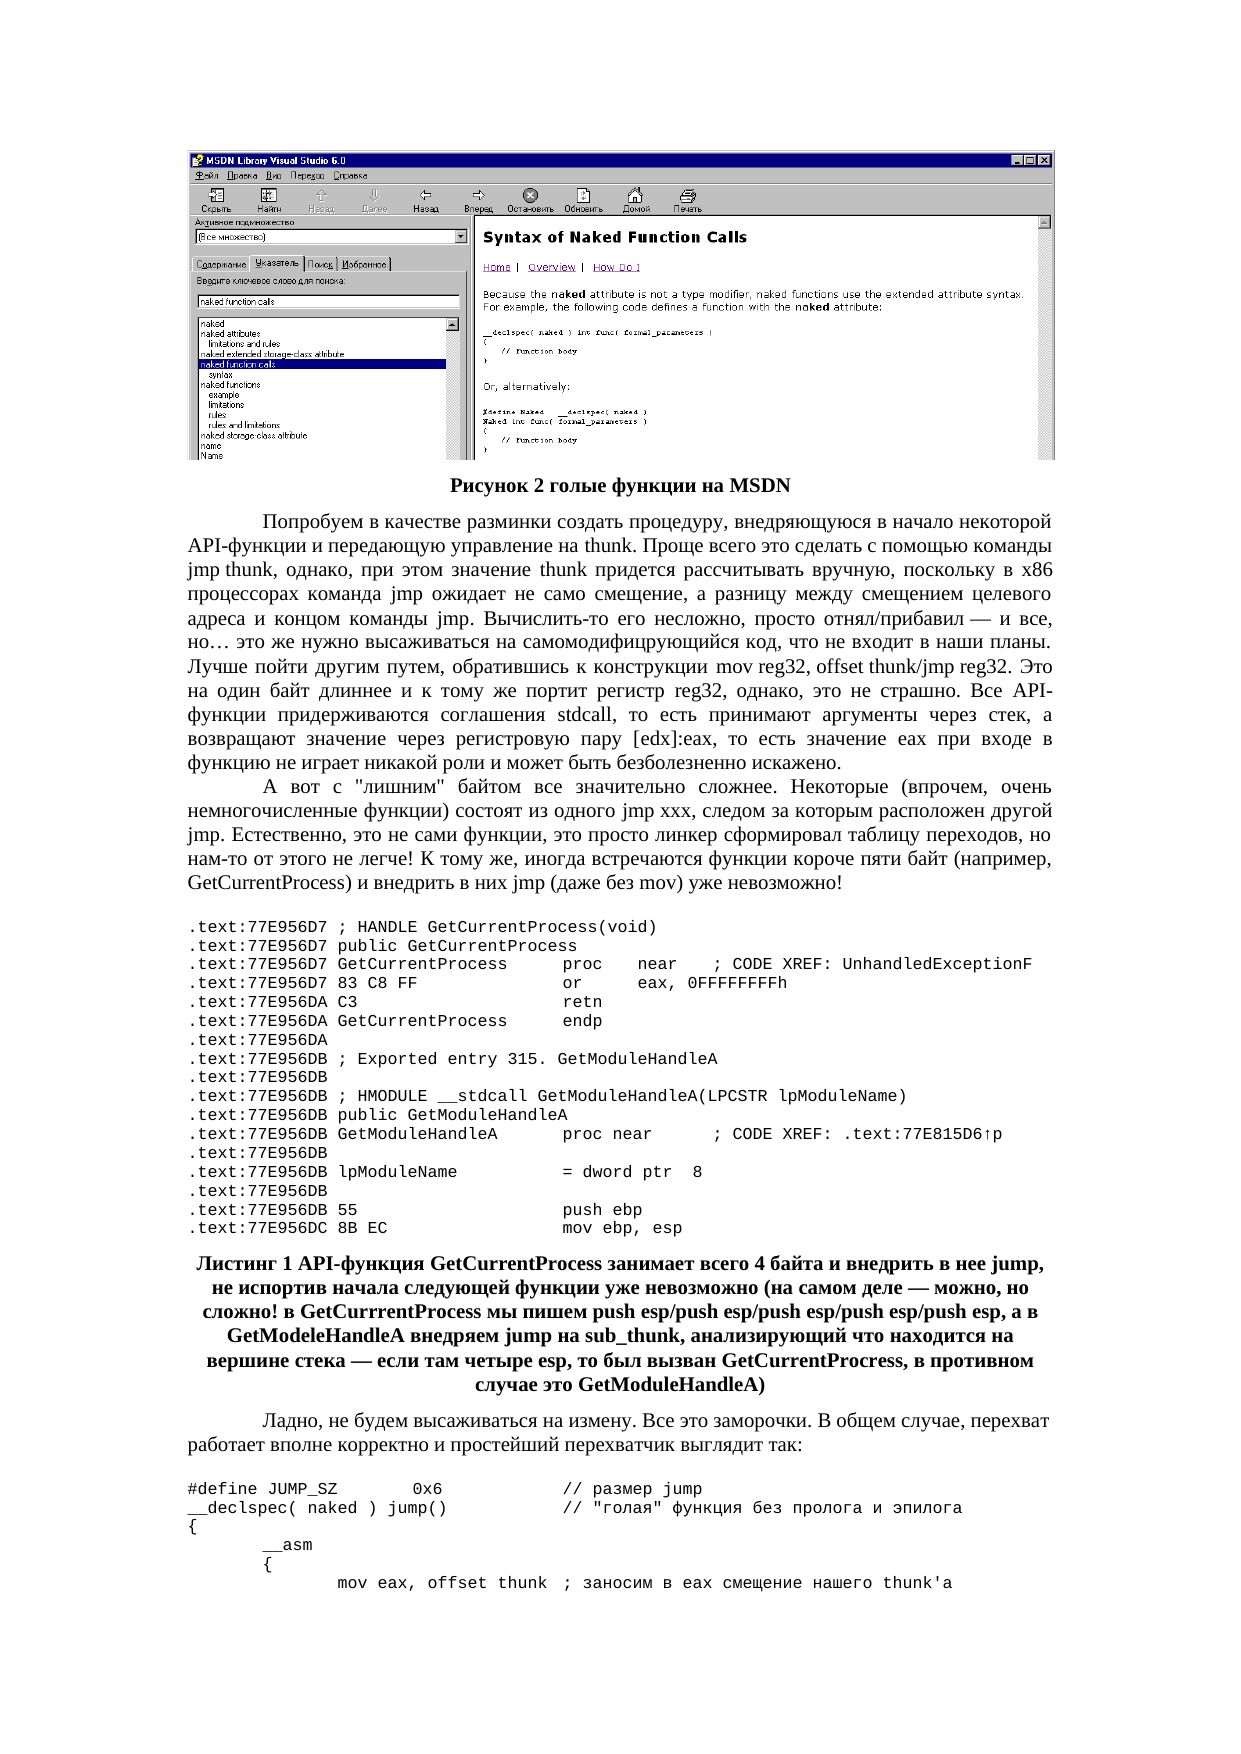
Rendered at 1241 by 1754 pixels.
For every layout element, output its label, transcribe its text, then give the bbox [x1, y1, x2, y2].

text Ладно, не будем высаживаться на измену. Все это заморочки. В общем случае, перехват работает вполне корректно и простейший перехватчик выглядит так: [187, 1408, 1053, 1456]
text .text:77E956DB [187, 1182, 1053, 1201]
text .text:77E956D7 83 C8 FF or eax, 0FFFFFFFFh [187, 975, 1053, 994]
text .text:77E956DA GetCurrentProcess endp [187, 1012, 1053, 1031]
text .text:77E956DA [187, 1031, 1053, 1050]
text .text:77E956DB lpModuleName = dword ptr 8 [187, 1163, 1053, 1182]
text Попробуем в качестве разминки создать процедуру, внедряющуюся в начало некоторой API-функции и передающую управление на thunk. Проще всего это сделать с помощью команды jmp thunk, однако, при этом значение thunk придется рассчитывать вручную, поскольку в x86 процессорах команда jmp ожидает не само смещение, а разницу между смещением целевого адреса и концом команды jmp. Вычислить-то его несложно, просто отнял/прибавил — и все, но… это же нужно высаживаться на самомодифицрующийся код, что не входит в наши планы. Лучше пойти другим путем, обратившись к конструкции mov reg32, offset thunk/jmp reg32. Это на один байт длиннее и к тому же портит регистр reg32, однако, это не страшно. Все API-функции придерживаются соглашения stdcall, то есть принимают аргументы через стек, а возвращают значение через регистровую пару [edx]:eax, то есть значение eax при входе в функцию не играет никакой роли и может быть безболезненно искажено. [187, 509, 1053, 774]
text .text:77E956D7 GetCurrentProcess proc near ; CODE XREF: UnhandledExceptionF [187, 956, 1053, 975]
text Рисунок 2 голые функции на MSDN [187, 473, 1053, 497]
text .text:77E956D7 public GetCurrentProcess [187, 937, 1053, 956]
text .text:77E956DB [187, 1069, 1053, 1088]
text .text:77E956DA C3 retn [187, 994, 1053, 1012]
text .text:77E956DC 8B EC mov ebp, esp [187, 1220, 1053, 1239]
text mov eax, offset thunk ; заносим в eax смещение нашего thunk'а [187, 1574, 1053, 1593]
text .text:77E956DB ; Exported entry 315. GetModuleHandleA [187, 1050, 1053, 1069]
text .text:77E956DB ; HMODULE __stdcall GetModuleHandleA(LPCSTR lpModuleName) [187, 1088, 1053, 1107]
text Листинг 1 API-функция GetCurrentProcess занимает всего 4 байта и внедрить в нее jump, не испортив начала следующей функции уже невозможно (на самом деле — можно, но сложно! в GetCurrrentProcess мы пишем push esp/push esp/push esp/push esp/push esp, а в GetModeleHandleA внедряем jump на sub_thunk, анализирующий что находится на вершине стека — если там четыре esp, то был вызван GetCurrentProcress, в противном случае это GetModuleHandleA) [187, 1251, 1053, 1396]
text .text:77E956DB public GetModuleHandleA [187, 1107, 1053, 1126]
text { [187, 1556, 1053, 1574]
text { [187, 1518, 1053, 1537]
text __declspec( naked ) jump() // "голая" функция без пролога и эпилога [187, 1499, 1053, 1518]
text .text:77E956DB 55 push ebp [187, 1201, 1053, 1220]
text А вот с "лишним" байтом все значительно сложнее. Некоторые (впрочем, очень немногочисленные функции) состоят из одного jmp xxx, следом за которым расположен другой jmp. Естественно, это не сами функции, это просто линкер сформировал таблицу переходов, но нам-то от этого не легче! К тому же, иногда встречаются функции короче пяти байт (например, GetCurrentProcess) и внедрить в них jmp (даже без mov) уже невозможно! [187, 774, 1053, 894]
text .text:77E956DB GetModuleHandleA proc near ; CODE XREF: .text:77E815D6↑p [187, 1126, 1053, 1144]
text #define JUMP_SZ 0x6 // размер jump [187, 1480, 1053, 1499]
text .text:77E956D7 ; HANDLE GetCurrentProcess(void) [187, 918, 1053, 937]
picture [187, 150, 1055, 460]
text __asm [187, 1537, 1053, 1556]
text .text:77E956DB [187, 1144, 1053, 1163]
